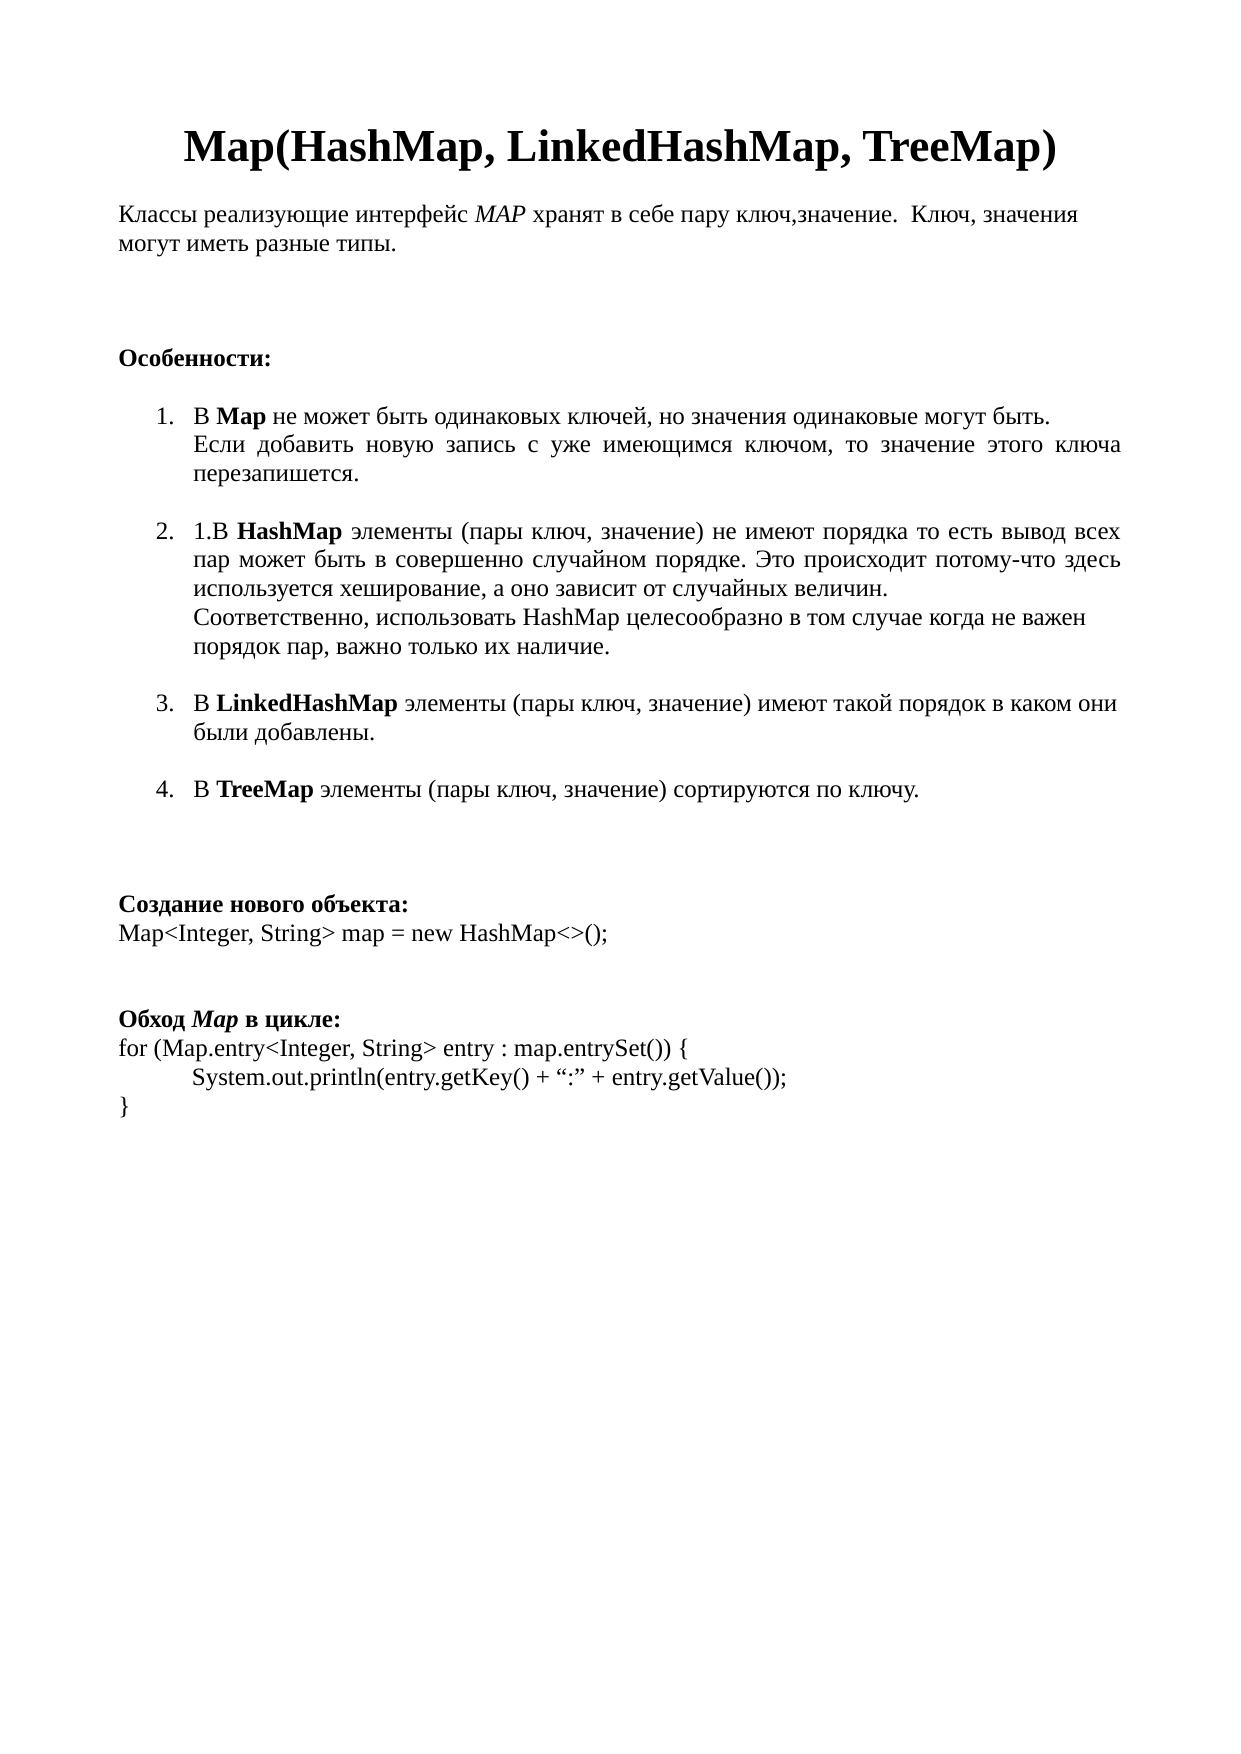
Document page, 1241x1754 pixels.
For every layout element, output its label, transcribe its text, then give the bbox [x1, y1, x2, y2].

text Особенности: [118, 343, 1122, 372]
list Если добавить новую запись с уже имеющимся ключом, то значение этого ключа перезапишется. [156, 429, 1122, 487]
list В TreeMap элементы (пары ключ, значение) сортируются по ключу. [156, 774, 1122, 803]
list 1.В HashMap элементы (пары ключ, значение) не имеют порядка то есть вывод всех пар может быть в совершенно случайном порядке. Это происходит потому-что здесь используется хеширование, а оно зависит от случайных величин. [156, 516, 1122, 602]
text System.out.println(entry.getKey() + “:” + entry.getValue()); [118, 1062, 1122, 1091]
list В LinkedHashMap элементы (пары ключ, значение) имеют такой порядок в каком они были добавлены. [156, 688, 1122, 746]
text Обход Map в цикле: [118, 1004, 1122, 1033]
text Map(HashMap, LinkedHashMap, TreeMap) [118, 118, 1122, 171]
text Классы реализующие интерфейс MAP хранят в себе пару ключ,значение. Ключ, значения могут иметь разные типы. [118, 199, 1122, 257]
list Соответственно, использовать HashMap целесообразно в том случае когда не важен порядок пар, важно только их наличие. [156, 602, 1122, 659]
list В Map не может быть одинаковых ключей, но значения одинаковые могут быть. [156, 401, 1122, 429]
text } [118, 1091, 1122, 1119]
text for (Map.entry<Integer, String> entry : map.entrySet()) { [118, 1033, 1122, 1062]
text Map<Integer, String> map = new HashMap<>(); [118, 918, 1122, 947]
text Создание нового объекта: [118, 889, 1122, 918]
